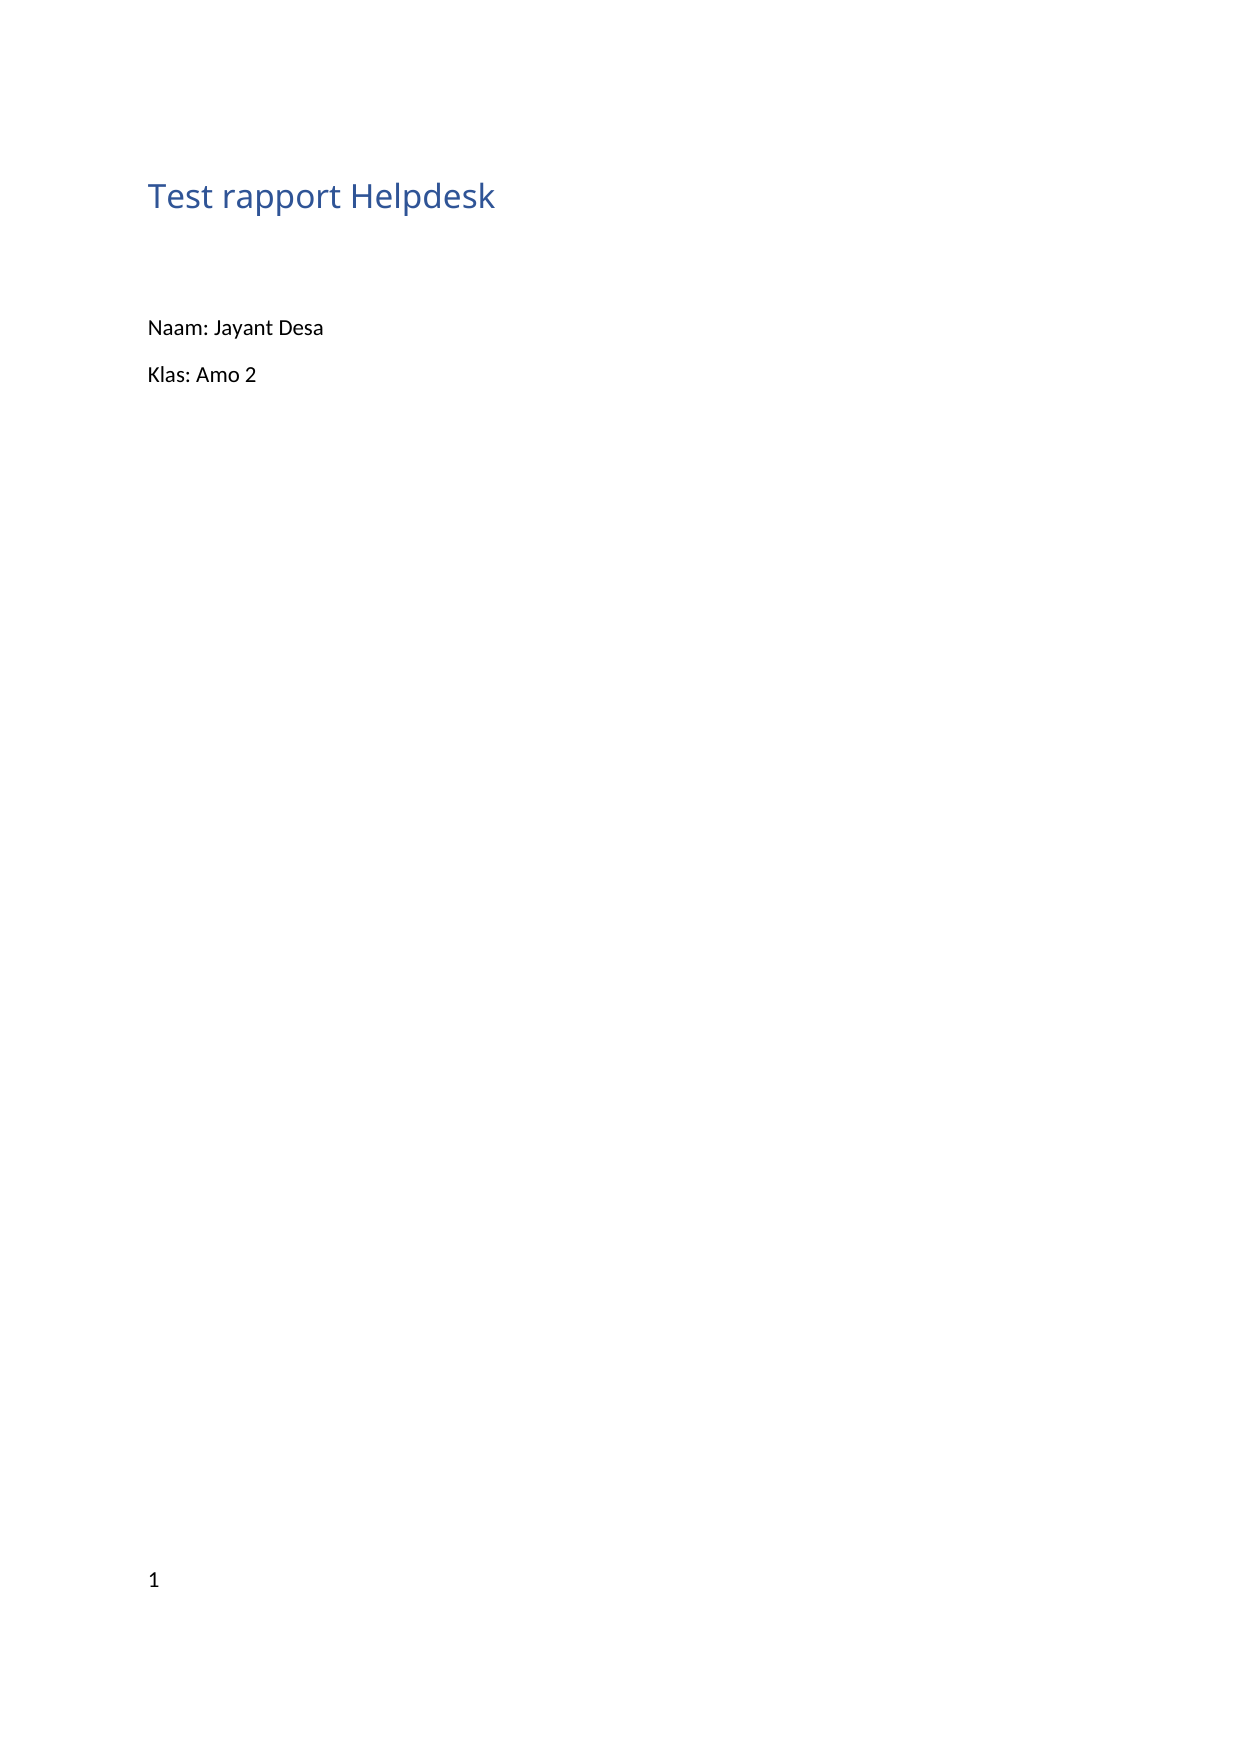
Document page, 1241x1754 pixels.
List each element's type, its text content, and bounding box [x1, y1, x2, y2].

text 1 [148, 1565, 1093, 1593]
text Klas: Amo 2 [148, 360, 1093, 388]
subtitle Test rapport Helpdesk [148, 173, 1093, 218]
text Naam: Jayant Desa [148, 313, 1093, 341]
